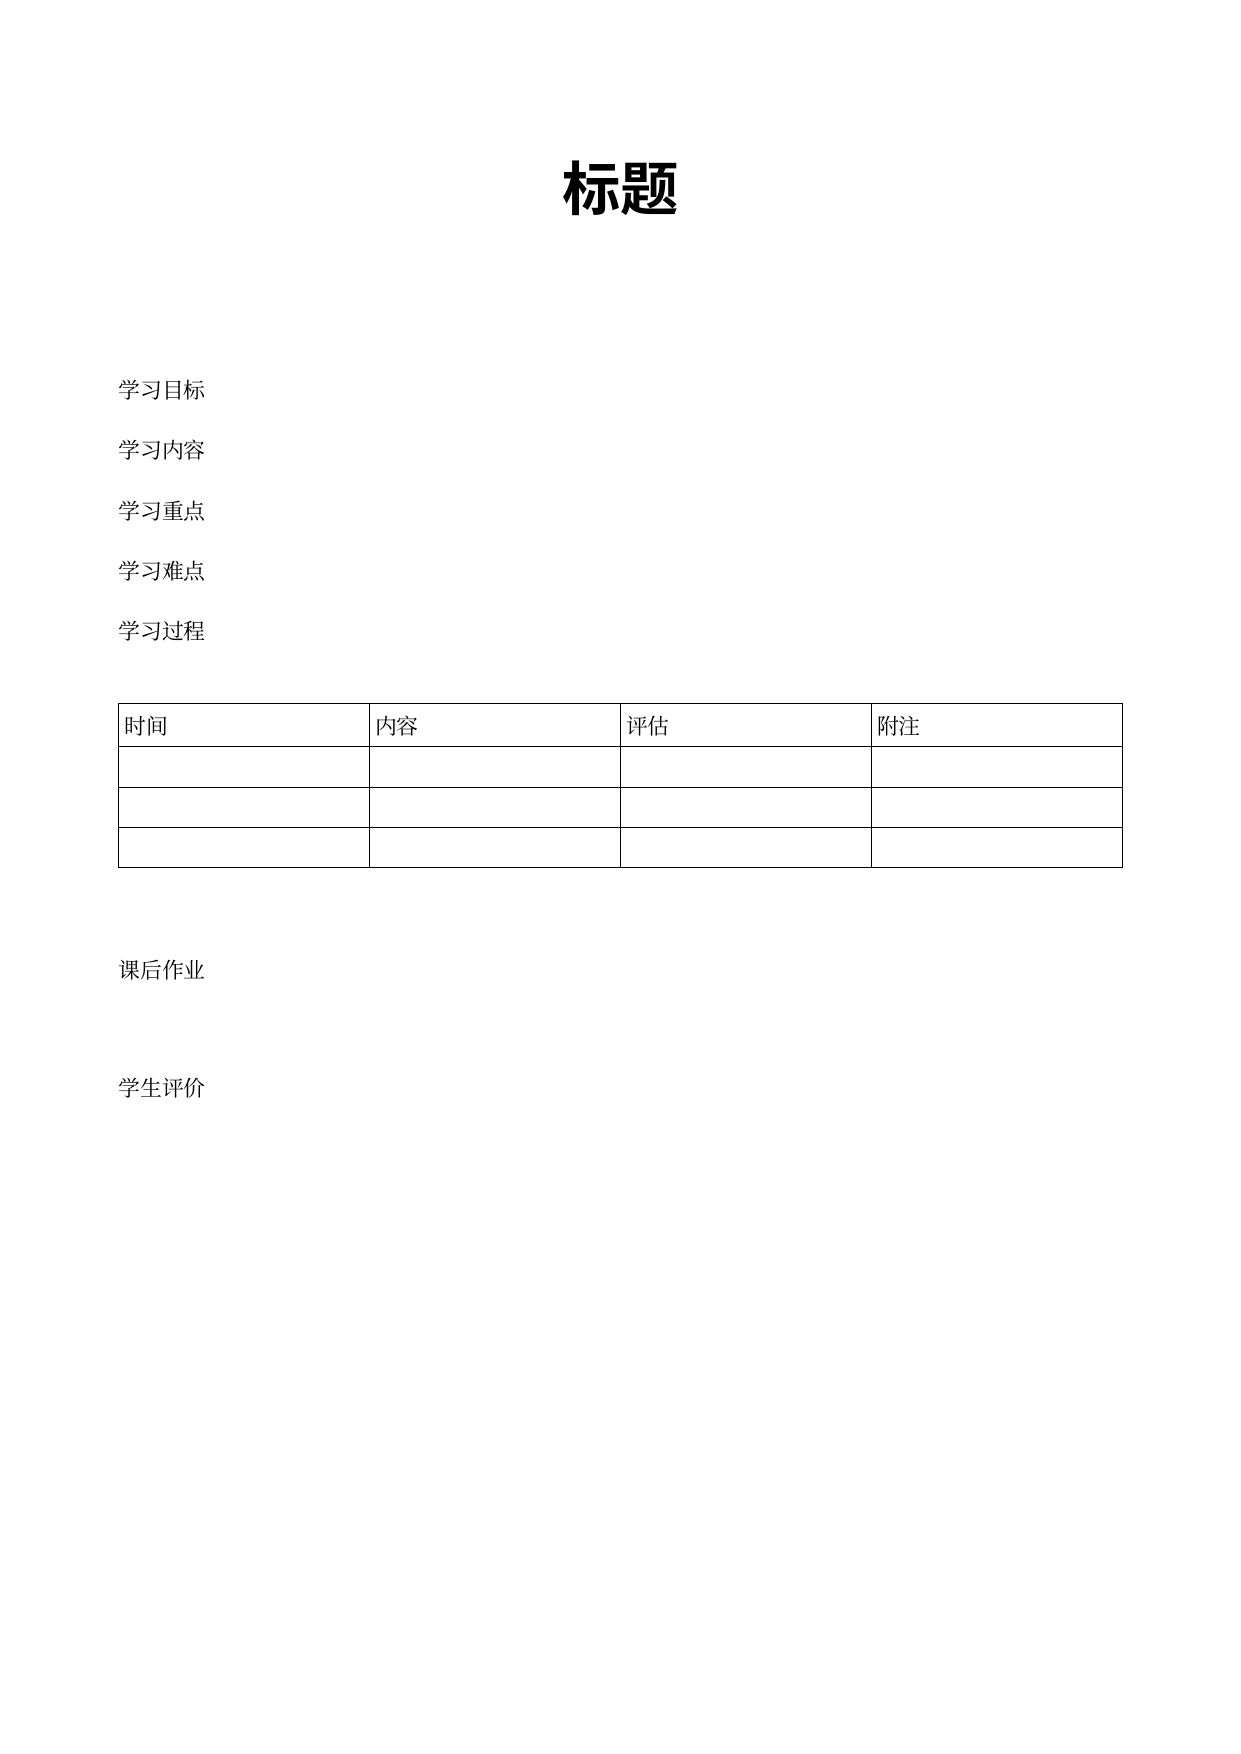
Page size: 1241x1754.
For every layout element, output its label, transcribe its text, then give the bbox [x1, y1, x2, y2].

table_header 时间 [119, 704, 369, 746]
table_cell [119, 828, 369, 867]
table_cell [872, 788, 1122, 827]
text 学习内容 [118, 434, 1122, 465]
text 学习目标 [118, 373, 1122, 405]
table_cell [621, 828, 871, 867]
table_cell [119, 788, 369, 827]
title 标题 [118, 143, 1122, 228]
text 学习重点 [118, 494, 1122, 525]
table_cell [119, 747, 369, 787]
table_cell [370, 828, 620, 867]
table_cell [872, 747, 1122, 787]
text 课后作业 [118, 953, 1122, 985]
text 学习过程 [118, 614, 1122, 646]
text 学习难点 [118, 554, 1122, 586]
text 学生评价 [118, 1071, 1122, 1103]
table_cell [872, 828, 1122, 867]
table_cell [370, 747, 620, 787]
table_cell [621, 747, 871, 787]
table_header 评估 [621, 704, 871, 746]
table_cell [370, 788, 620, 827]
table_cell [621, 788, 871, 827]
table_header 内容 [370, 704, 620, 746]
table_header 附注 [872, 704, 1122, 746]
